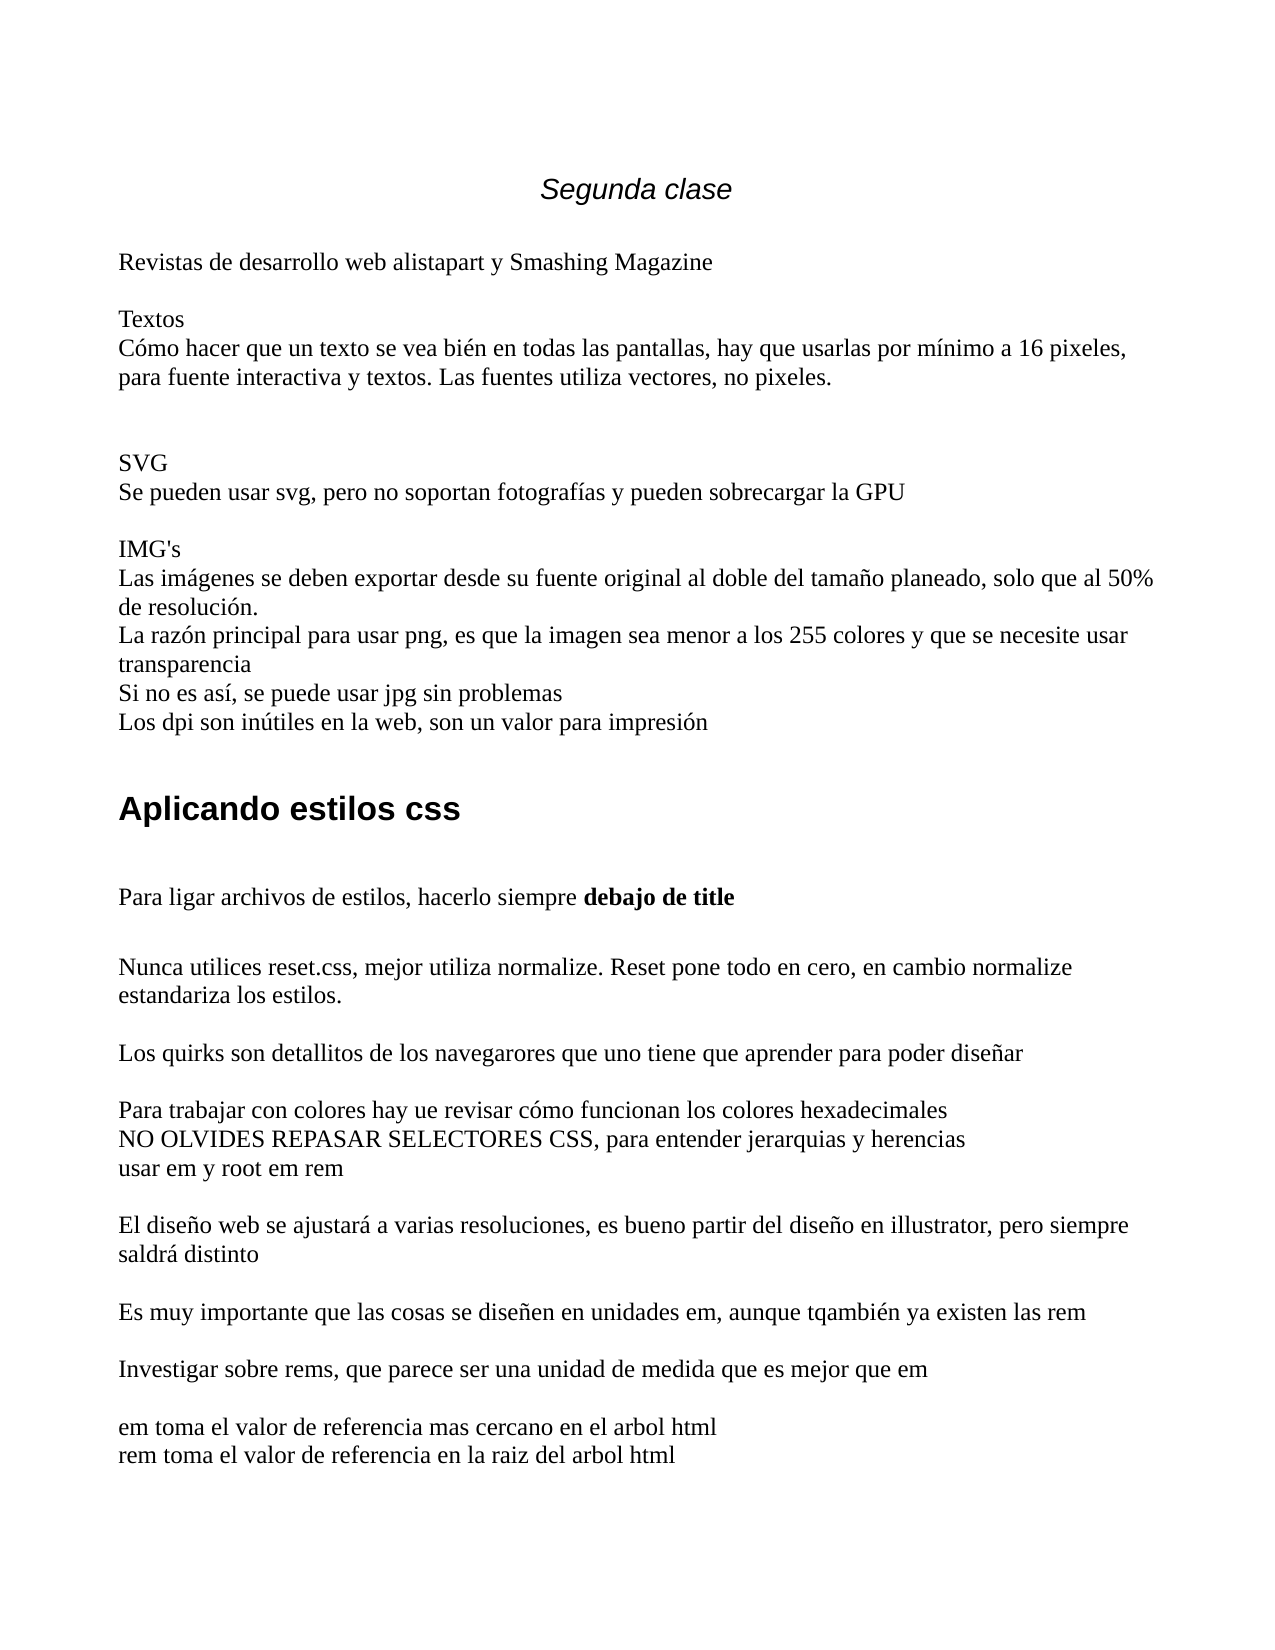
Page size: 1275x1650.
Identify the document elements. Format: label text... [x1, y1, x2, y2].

text Las imágenes se deben exportar desde su fuente original al doble del tamaño planeado, solo que al 50% de resolución. [118, 563, 1157, 620]
text Textos [118, 304, 1157, 333]
subtitle Segunda clase [118, 172, 1157, 205]
text Los dpi son inútiles en la web, son un valor para impresión [118, 707, 1157, 735]
text NO OLVIDES REPASAR SELECTORES CSS, para entender jerarquias y herencias [118, 1124, 1157, 1153]
text Es muy importante que las cosas se diseñen en unidades em, aunque tqambién ya existen las rem [118, 1297, 1157, 1325]
text usar em y root em rem [118, 1153, 1157, 1182]
text Para ligar archivos de estilos, hacerlo siempre debajo de title [118, 882, 1157, 910]
text em toma el valor de referencia mas cercano en el arbol html [118, 1412, 1157, 1440]
text SVG [118, 448, 1157, 477]
text El diseño web se ajustará a varias resoluciones, es bueno partir del diseño en illustrator, pero siempre saldrá distinto [118, 1210, 1157, 1268]
text Para trabajar con colores hay ue revisar cómo funcionan los colores hexadecimales [118, 1095, 1157, 1124]
text Investigar sobre rems, que parece ser una unidad de medida que es mejor que em [118, 1354, 1157, 1383]
subtitle Aplicando estilos css [118, 789, 1157, 828]
text Los quirks son detallitos de los navegarores que uno tiene que aprender para poder diseñar [118, 1038, 1157, 1067]
text Si no es así, se puede usar jpg sin problemas [118, 678, 1157, 707]
text La razón principal para usar png, es que la imagen sea menor a los 255 colores y que se necesite usar transparencia [118, 620, 1157, 678]
text Se pueden usar svg, pero no soportan fotografías y pueden sobrecargar la GPU [118, 477, 1157, 505]
text Revistas de desarrollo web alistapart y Smashing Magazine [118, 247, 1157, 275]
text IMG's [118, 534, 1157, 563]
text Cómo hacer que un texto se vea bién en todas las pantallas, hay que usarlas por mínimo a 16 pixeles, para fuente interactiva y textos. Las fuentes utiliza vectores, no pixeles. [118, 333, 1157, 390]
text rem toma el valor de referencia en la raiz del arbol html [118, 1440, 1157, 1469]
text Nunca utilices reset.css, mejor utiliza normalize. Reset pone todo en cero, en cambio normalize estandariza los estilos. [118, 952, 1157, 1009]
